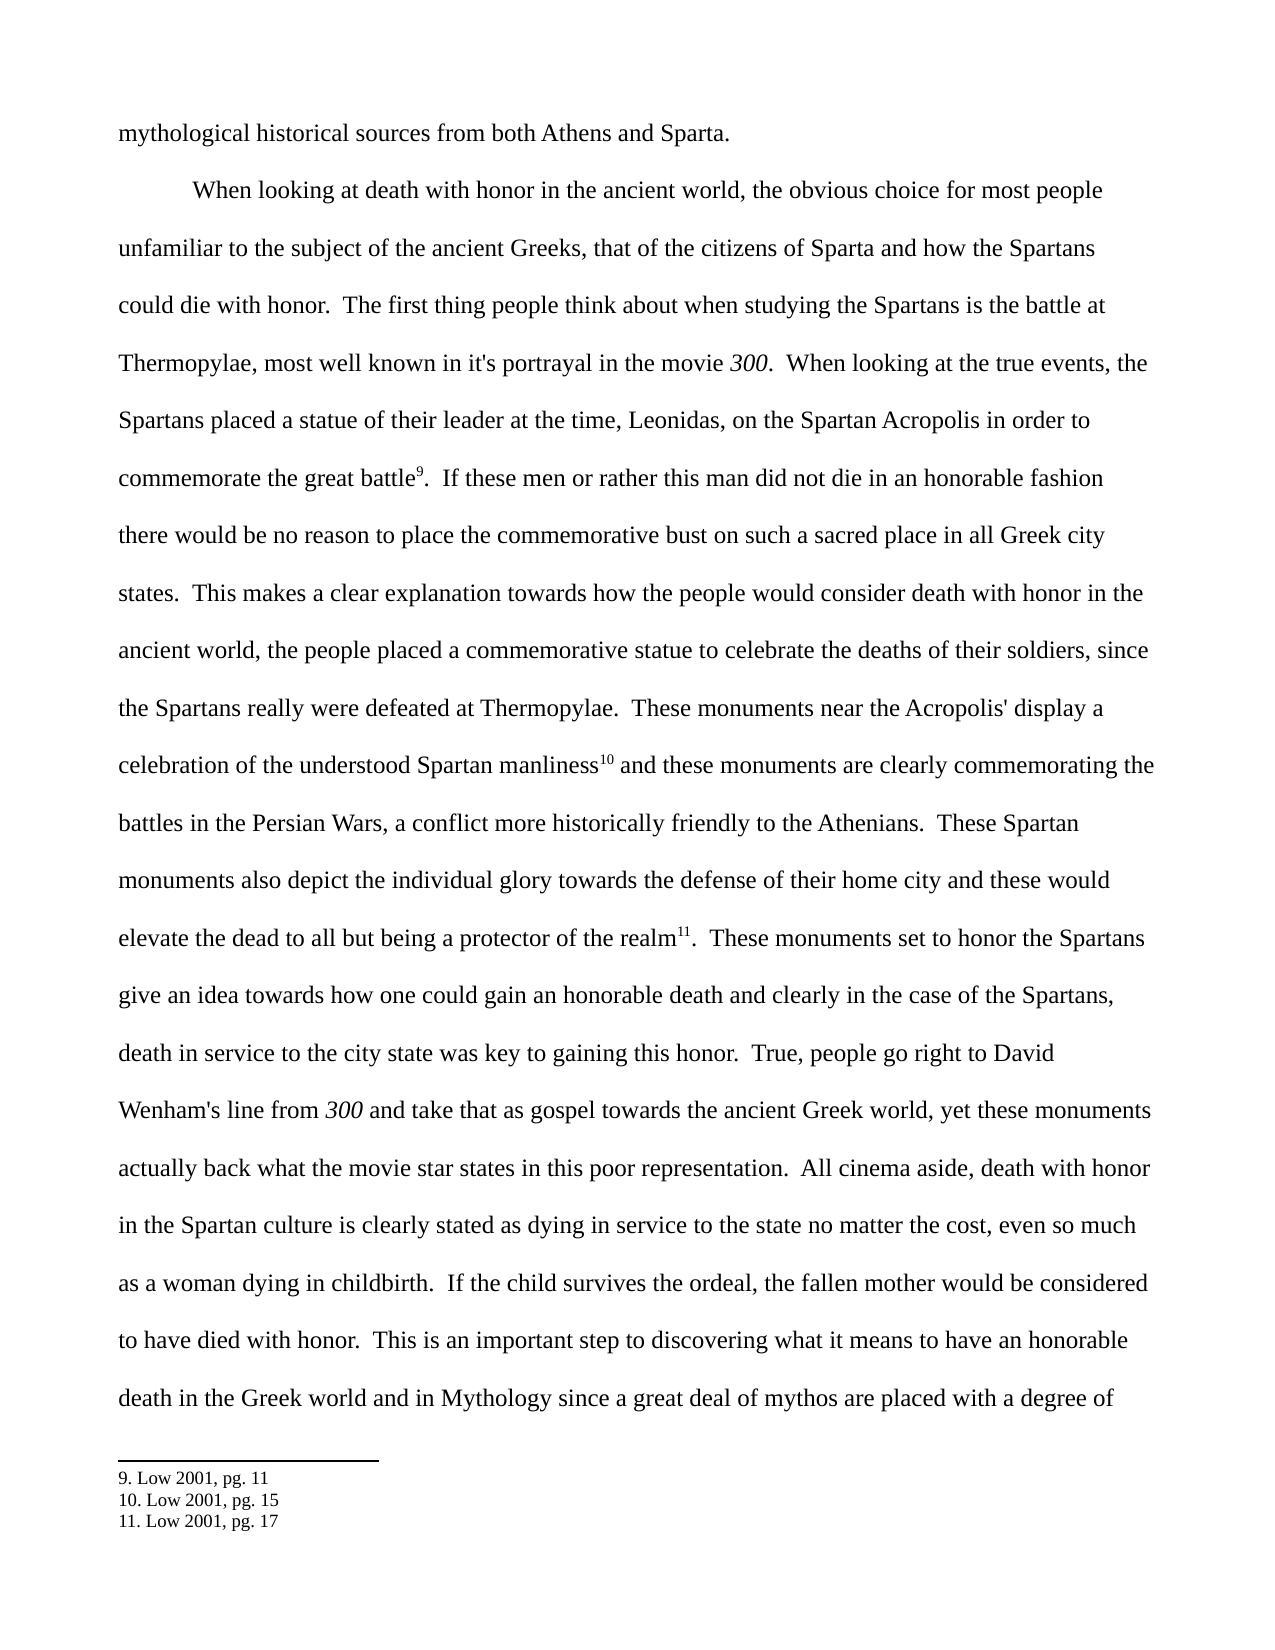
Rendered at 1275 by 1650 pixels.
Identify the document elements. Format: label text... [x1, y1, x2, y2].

text mythological historical sources from both Athens and Sparta. [118, 118, 1157, 147]
text . Low 2001, pg. 15 [118, 1489, 1157, 1510]
text . Low 2001, pg. 17 [118, 1510, 1157, 1532]
text When looking at death with honor in the ancient world, the obvious choice for most people unfamiliar to the subject of the ancient Greeks, that of the citizens of Sparta and how the Spartans could die with honor. The first thing people think about when studying the Spartans is the battle at Thermopylae, most well known in it's portrayal in the movie 300. When looking at the true events, the Spartans placed a statue of their leader at the time, Leonidas, on the Spartan Acropolis in order to commemorate the great battle. If these men or rather this man did not die in an honorable fashion there would be no reason to place the commemorative bust on such a sacred place in all Greek city states. This makes a clear explanation towards how the people would consider death with honor in the ancient world, the people placed a commemorative statue to celebrate the deaths of their soldiers, since the Spartans really were defeated at Thermopylae. These monuments near the Acropolis' display a celebration of the understood Spartan manliness and these monuments are clearly commemorating the battles in the Persian Wars, a conflict more historically friendly to the Athenians. These Spartan monuments also depict the individual glory towards the defense of their home city and these would elevate the dead to all but being a protector of the realm. These monuments set to honor the Spartans give an idea towards how one could gain an honorable death and clearly in the case of the Spartans, death in service to the city state was key to gaining this honor. True, people go right to David Wenham's line from 300 and take that as gospel towards the ancient Greek world, yet these monuments actually back what the movie star states in this poor representation. All cinema aside, death with honor in the Spartan culture is clearly stated as dying in service to the state no matter the cost, even so much as a woman dying in childbirth. If the child survives the ordeal, the fallen mother would be considered to have died with honor. This is an important step to discovering what it means to have an honorable death in the Greek world and in Mythology since a great deal of mythos are placed with a degree of [118, 176, 1157, 1412]
text . Low 2001, pg. 11 [118, 1467, 1157, 1489]
